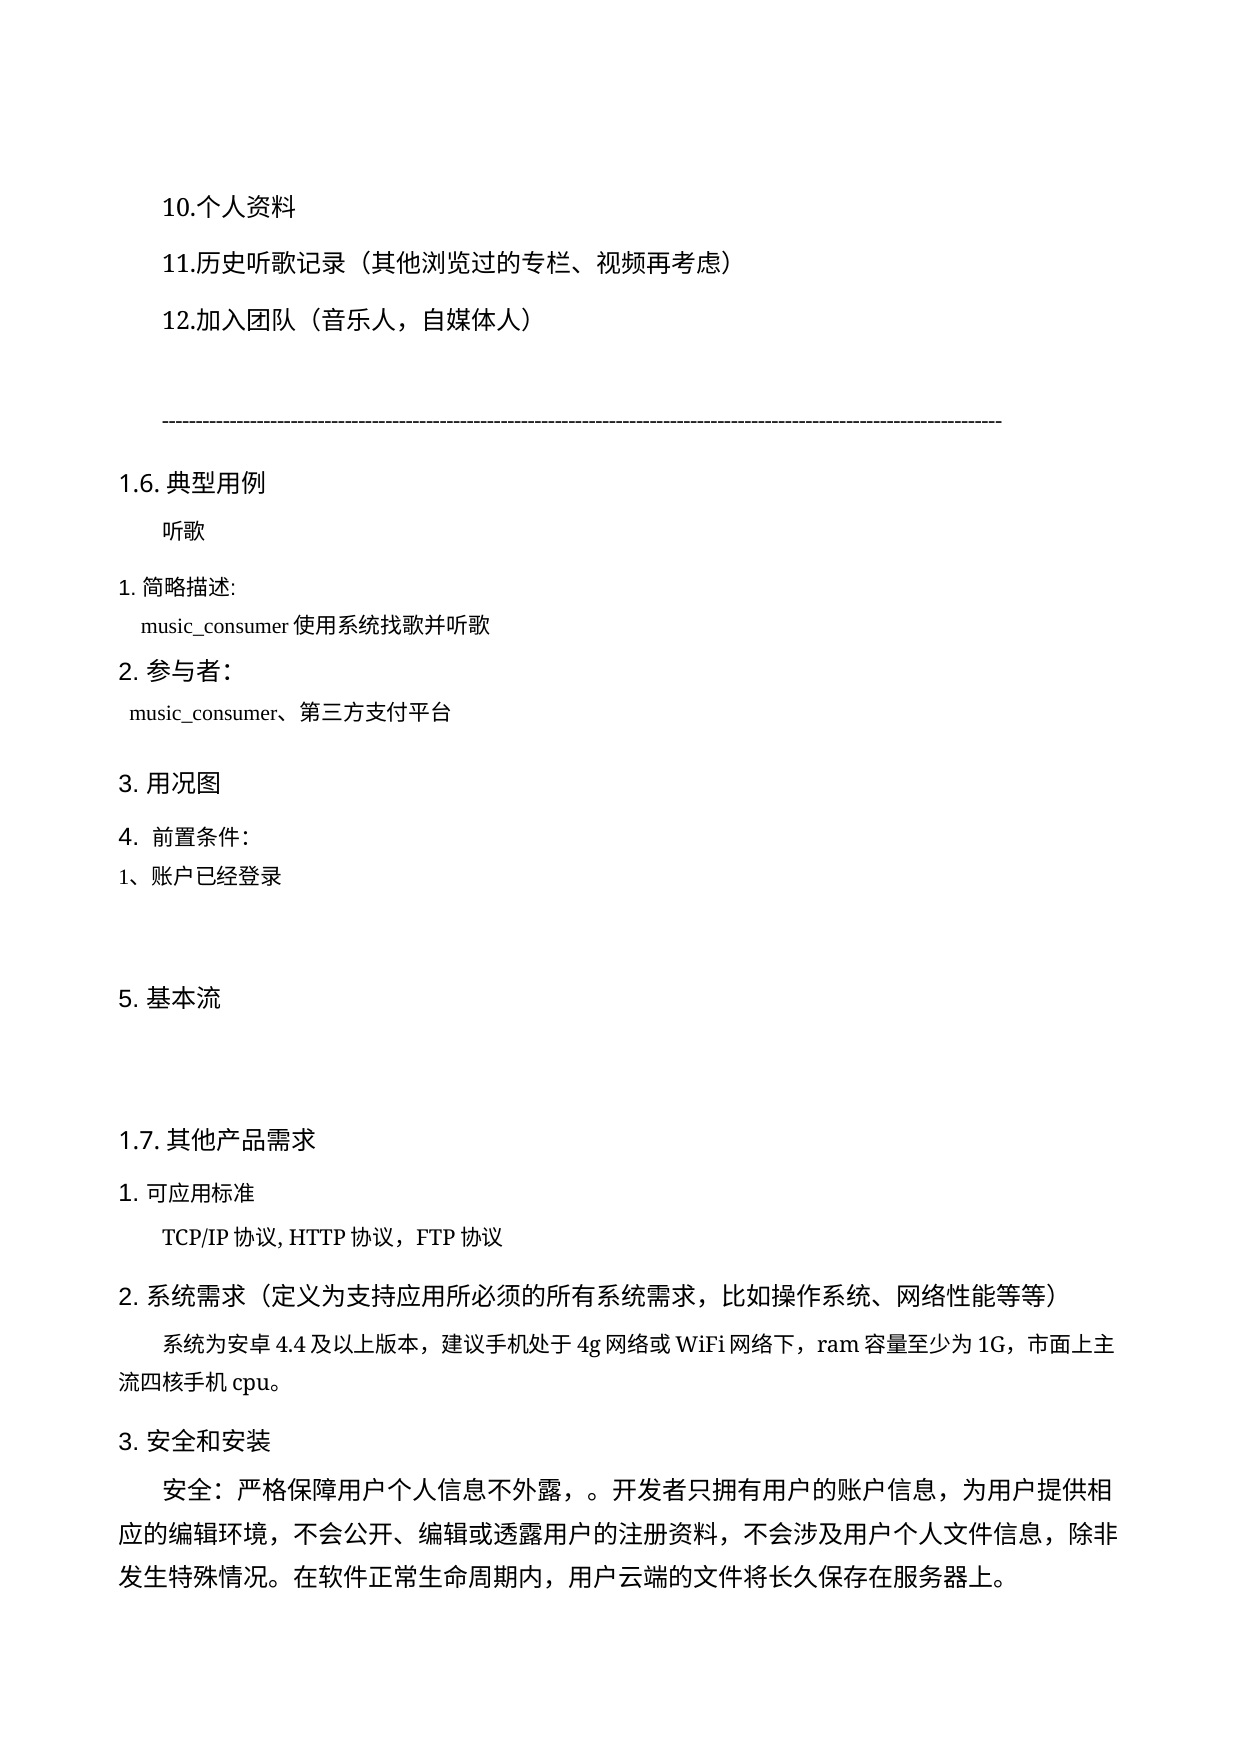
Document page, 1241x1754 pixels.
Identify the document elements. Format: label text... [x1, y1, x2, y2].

text 11.历史听歌记录（其他浏览过的专栏、视频再考虑） [118, 244, 1122, 280]
text TCP/IP协议, HTTP协议，FTP协议 [118, 1220, 1122, 1252]
subtitle 其他产品需求 [118, 1121, 1122, 1157]
subtitle 前置条件： [118, 818, 1122, 852]
text 1、账户已经登录 [118, 859, 1122, 891]
subtitle 基本流 [118, 978, 1122, 1014]
subtitle 系统需求（定义为支持应用所必须的所有系统需求，比如操作系统、网络性能等等） [118, 1277, 1122, 1313]
subtitle 参与者： [118, 651, 1122, 687]
text 安全：严格保障用户个人信息不外露，。开发者只拥有用户的账户信息，为用户提供相应的编辑环境，不会公开、编辑或透露用户的注册资料，不会涉及用户个人文件信息，除非发生特殊情况。在软件正常生命周期内，用户云端的文件将长久保存在服务器上。 [118, 1471, 1122, 1594]
subtitle 典型用例 [118, 464, 1122, 500]
text ---------------------------------------------------------------------------------------------------------------------------- [118, 405, 1122, 435]
subtitle 简略描述: [118, 570, 1122, 601]
subtitle 用况图 [118, 763, 1122, 799]
subtitle 可应用标准 [118, 1176, 1122, 1208]
text music_consumer、第三方支付平台 [118, 694, 1122, 726]
text 12.加入团队（音乐人，自媒体人） [118, 300, 1122, 337]
text music_consumer使用系统找歌并听歌 [118, 608, 1122, 639]
text 10.个人资料 [118, 188, 1122, 224]
text 系统为安卓4.4及以上版本，建议手机处于4g网络或WiFi网络下，ram容量至少为1G，市面上主流四核手机cpu。 [118, 1327, 1122, 1396]
text 听歌 [118, 514, 1122, 545]
subtitle 安全和安装 [118, 1421, 1122, 1457]
